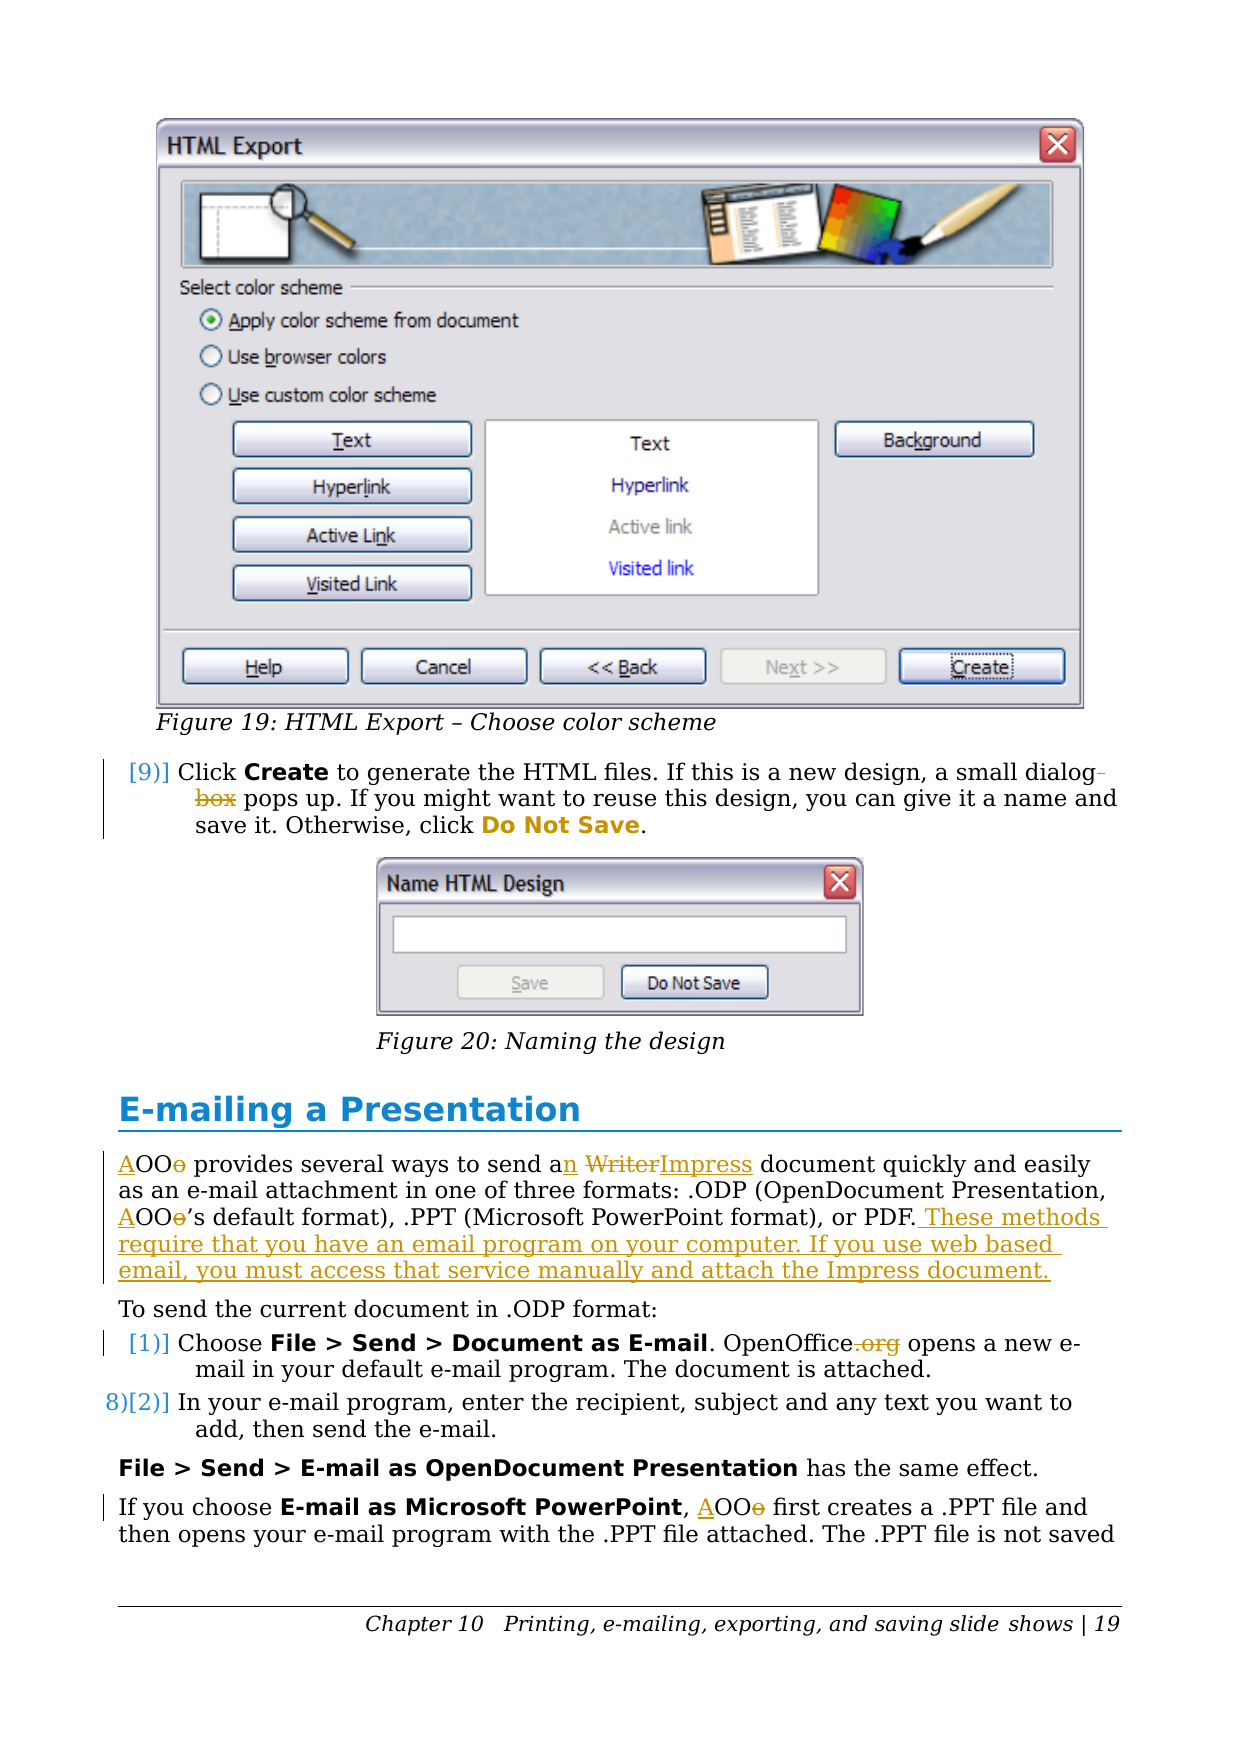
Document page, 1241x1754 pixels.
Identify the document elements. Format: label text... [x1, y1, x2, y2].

text File > Send > E-mail as OpenDocument Presentation has the same effect. [118, 1455, 1122, 1482]
text Figure 19: HTML Export – Choose color scheme [156, 709, 1084, 735]
list To send the current document in .ODP format: [118, 1297, 1122, 1323]
picture [376, 857, 864, 1016]
picture [156, 118, 1085, 709]
text Figure 20: Naming the design [376, 1028, 864, 1055]
subtitle E-mailing a Presentation [118, 1091, 1122, 1130]
list Click Create to generate the HTML files. If this is a new design, a small dialog pops up. If you might want to reuse this design, you can give it a name and save it. Otherwise, click Do Not Save. [177, 759, 1122, 839]
list In your e-mail program, enter the recipient, subject and any text you want to add, then send the e-mail. [177, 1389, 1122, 1443]
text If you choose E-mail as Microsoft PowerPoint, AOO first creates a .PPT file and then opens your e-mail program with the .PPT file attached. The .PPT file is not saved [118, 1494, 1122, 1548]
text AOO provides several ways to send an Impress document quickly and easily as an e-mail attachment in one of three formats: .ODP (OpenDocument Presentation, AOO’s default format), .PPT (Microsoft PowerPoint format), or PDF. These methods require that you have an email program on your computer. If you use web based email, you must access that service manually and attach the Impress document. [118, 1151, 1122, 1284]
list Choose File > Send > Document as E-mail. OpenOffice opens a new e-mail in your default e-mail program. The document is attached. [177, 1330, 1122, 1383]
